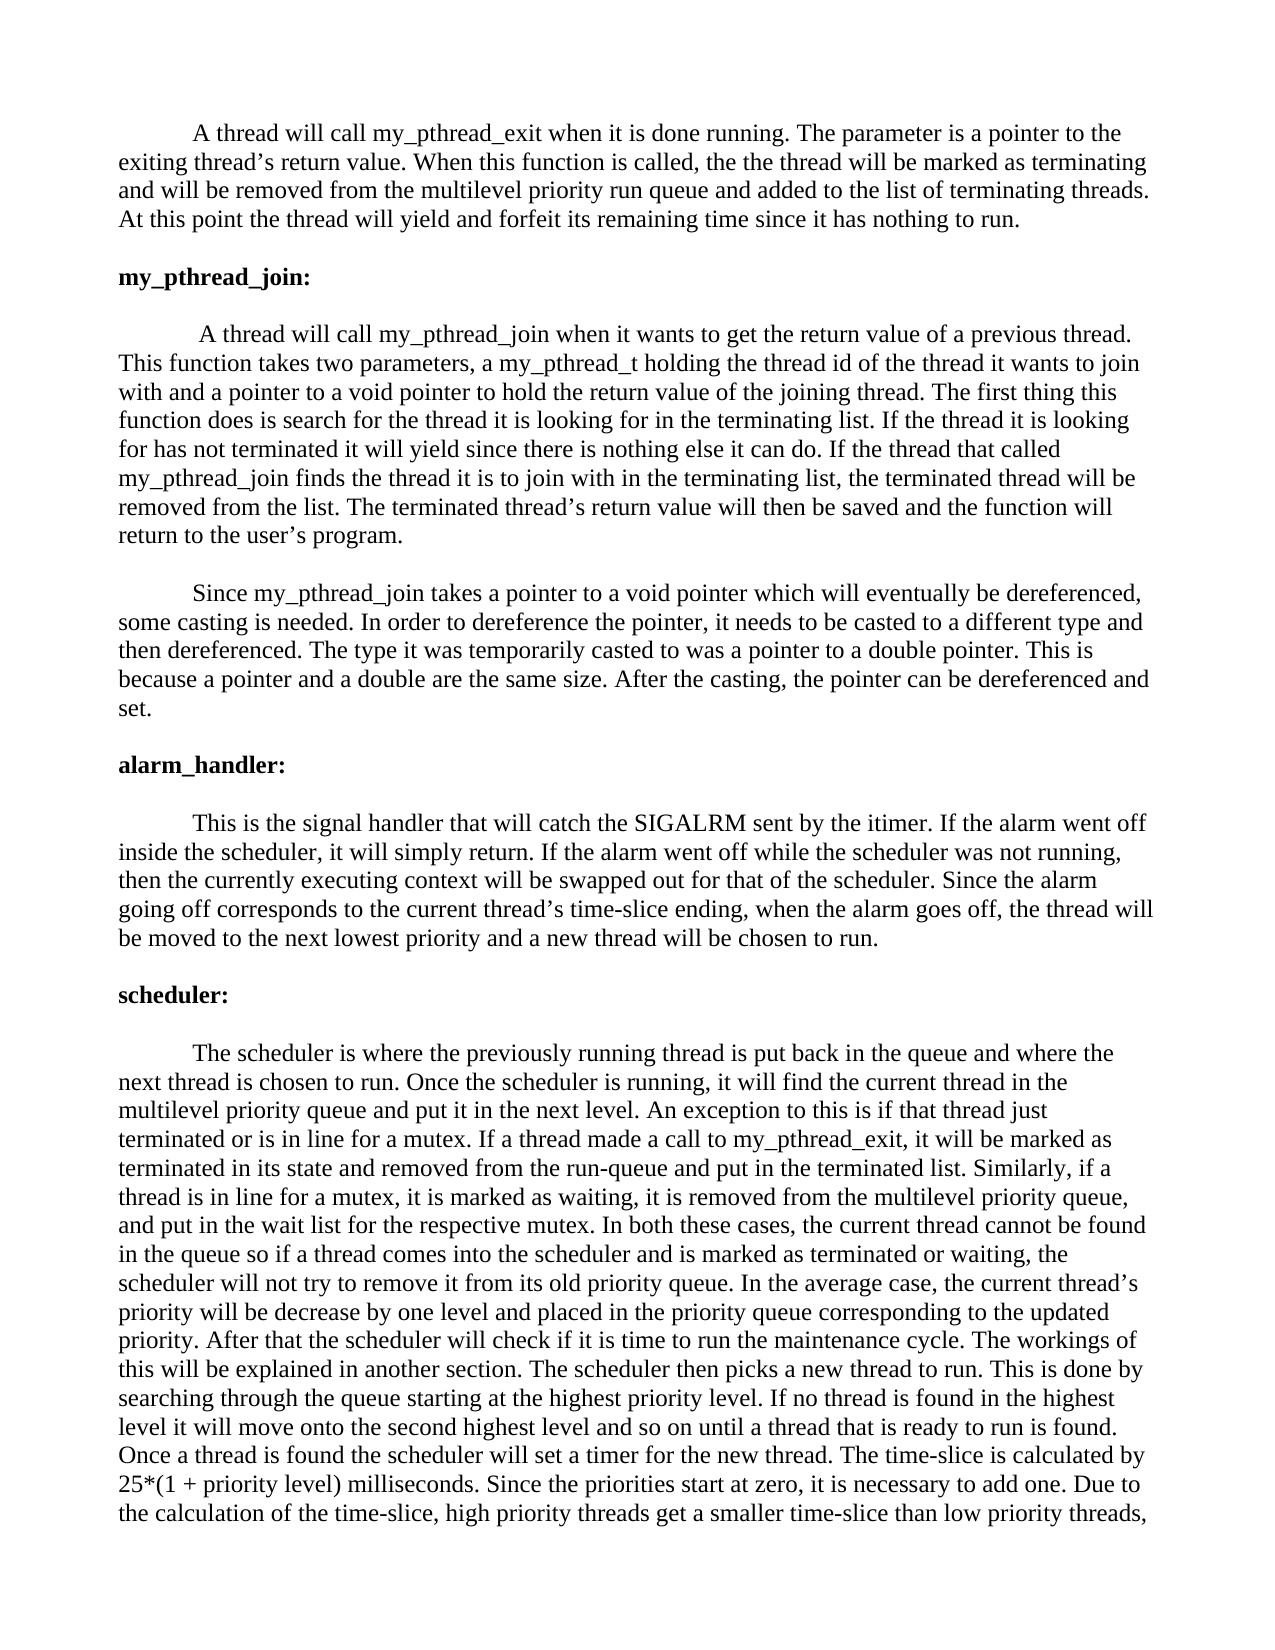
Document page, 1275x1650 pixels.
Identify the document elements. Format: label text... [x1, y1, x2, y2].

text Since my_pthread_join takes a pointer to a void pointer which will eventually be dereferenced, some casting is needed. In order to dereference the pointer, it needs to be casted to a different type and then dereferenced. The type it was temporarily casted to was a pointer to a double pointer. This is because a pointer and a double are the same size. After the casting, the pointer can be dereferenced and set. [118, 578, 1157, 722]
text This is the signal handler that will catch the SIGALRM sent by the itimer. If the alarm went off inside the scheduler, it will simply return. If the alarm went off while the scheduler was not running, then the currently executing context will be swapped out for that of the scheduler. Since the alarm going off corresponds to the current thread’s time-slice ending, when the alarm goes off, the thread will be moved to the next lowest priority and a new thread will be chosen to run. [118, 808, 1157, 952]
text alarm_handler: [118, 751, 1157, 779]
text my_pthread_join: [118, 262, 1157, 291]
text A thread will call my_pthread_exit when it is done running. The parameter is a pointer to the exiting thread’s return value. When this function is called, the the thread will be marked as terminating and will be removed from the multilevel priority run queue and added to the list of terminating threads. At this point the thread will yield and forfeit its remaining time since it has nothing to run. [118, 118, 1157, 233]
text The scheduler is where the previously running thread is put back in the queue and where the next thread is chosen to run. Once the scheduler is running, it will find the current thread in the multilevel priority queue and put it in the next level. An exception to this is if that thread just terminated or is in line for a mutex. If a thread made a call to my_pthread_exit, it will be marked as terminated in its state and removed from the run-queue and put in the terminated list. Similarly, if a thread is in line for a mutex, it is marked as waiting, it is removed from the multilevel priority queue, and put in the wait list for the respective mutex. In both these cases, the current thread cannot be found in the queue so if a thread comes into the scheduler and is marked as terminated or waiting, the scheduler will not try to remove it from its old priority queue. In the average case, the current thread’s priority will be decrease by one level and placed in the priority queue corresponding to the updated priority. After that the scheduler will check if it is time to run the maintenance cycle. The workings of this will be explained in another section. The scheduler then picks a new thread to run. This is done by searching through the queue starting at the highest priority level. If no thread is found in the highest level it will move onto the second highest level and so on until a thread that is ready to run is found. Once a thread is found the scheduler will set a timer for the new thread. The time-slice is calculated by 25*(1 + priority level) milliseconds. Since the priorities start at zero, it is necessary to add one. Due to the calculation of the time-slice, high priority threads get a smaller time-slice than low priority threads, [118, 1038, 1157, 1527]
text scheduler: [118, 981, 1157, 1009]
text A thread will call my_pthread_join when it wants to get the return value of a previous thread. This function takes two parameters, a my_pthread_t holding the thread id of the thread it wants to join with and a pointer to a void pointer to hold the return value of the joining thread. The first thing this function does is search for the thread it is looking for in the terminating list. If the thread it is looking for has not terminated it will yield since there is nothing else it can do. If the thread that called my_pthread_join finds the thread it is to join with in the terminating list, the terminated thread will be removed from the list. The terminated thread’s return value will then be saved and the function will return to the user’s program. [118, 319, 1157, 549]
